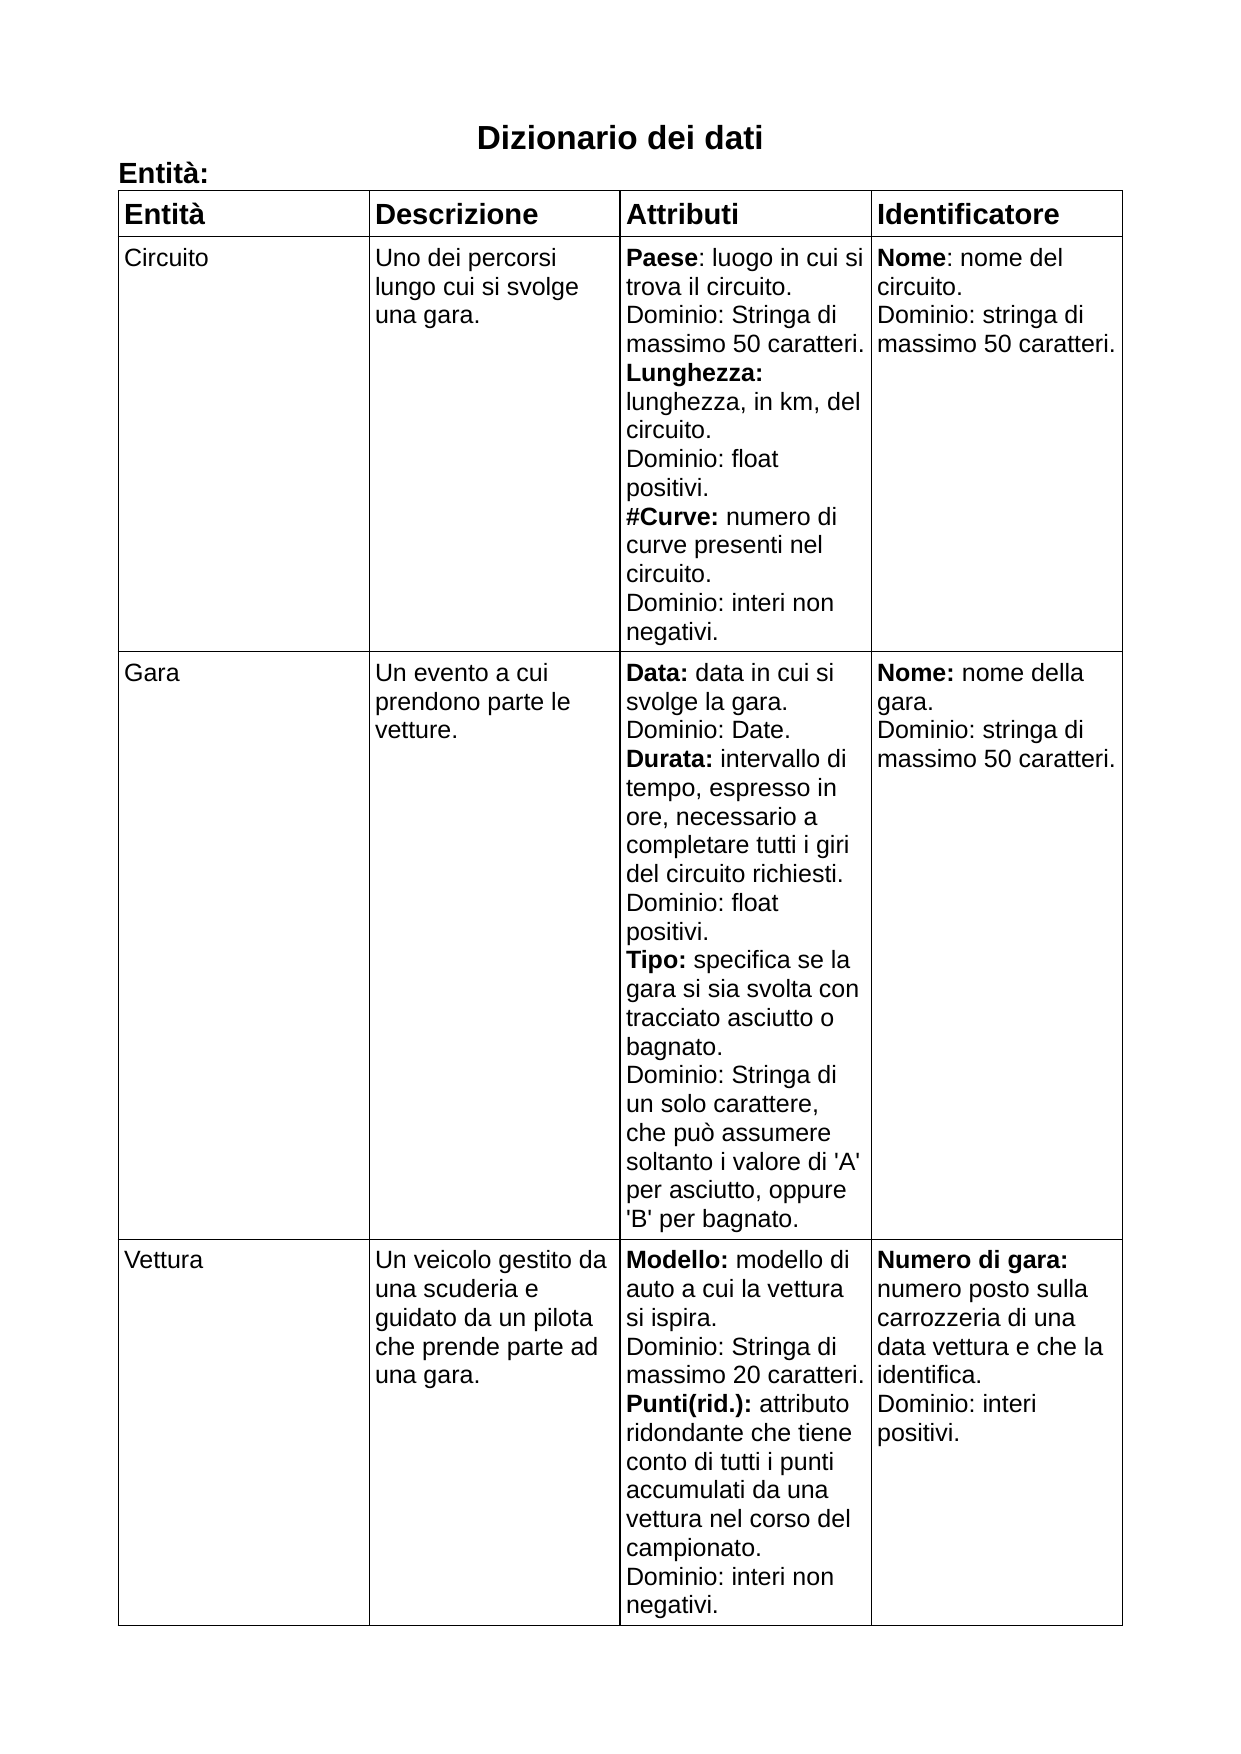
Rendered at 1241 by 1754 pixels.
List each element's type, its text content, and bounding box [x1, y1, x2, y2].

table_header Descrizione [370, 191, 619, 236]
table_cell Un evento a cui prendono parte le vetture. [370, 652, 619, 1239]
text Entità: [118, 157, 1122, 190]
table_cell Nome: nome del circuito. Dominio: stringa di massimo 50 caratteri. [872, 237, 1122, 651]
table_header Attributi [621, 191, 871, 236]
table_cell Un veicolo gestito da una scuderia e guidato da un pilota che prende parte ad una gara. [370, 1240, 619, 1625]
table_cell Nome: nome della gara. Dominio: stringa di massimo 50 caratteri. [872, 652, 1122, 1239]
table_cell Vettura [119, 1240, 369, 1625]
table_cell Data: data in cui si svolge la gara. Dominio: Date. Durata: intervallo di tempo, espresso in ore, necessario a completare tutti i giri del circuito richiesti. Dominio: float positivi. Tipo: specifica se la gara si sia svolta con tracciato asciutto o bagnato. Dominio: Stringa di un solo carattere, che può assumere soltanto i valore di 'A' per asciutto, oppure 'B' per bagnato. [621, 652, 871, 1239]
table_cell Gara [119, 652, 369, 1239]
table_cell Modello: modello di auto a cui la vettura si ispira. Dominio: Stringa di massimo 20 caratteri. Punti(rid.): attributo ridondante che tiene conto di tutti i punti accumulati da una vettura nel corso del campionato. Dominio: interi non negativi. [621, 1240, 871, 1625]
table_cell Paese: luogo in cui si trova il circuito. Dominio: Stringa di massimo 50 caratteri. Lunghezza: lunghezza, in km, del circuito. Dominio: float positivi. #Curve: numero di curve presenti nel circuito. Dominio: interi non negativi. [621, 237, 871, 651]
table_header Identificatore [872, 191, 1122, 236]
table_cell Circuito [119, 237, 369, 651]
table_cell Numero di gara: numero posto sulla carrozzeria di una data vettura e che la identifica. Dominio: interi positivi. [872, 1240, 1122, 1625]
table_cell Uno dei percorsi lungo cui si svolge una gara. [370, 237, 619, 651]
table_header Entità [119, 191, 369, 236]
text Dizionario dei dati [118, 118, 1122, 157]
